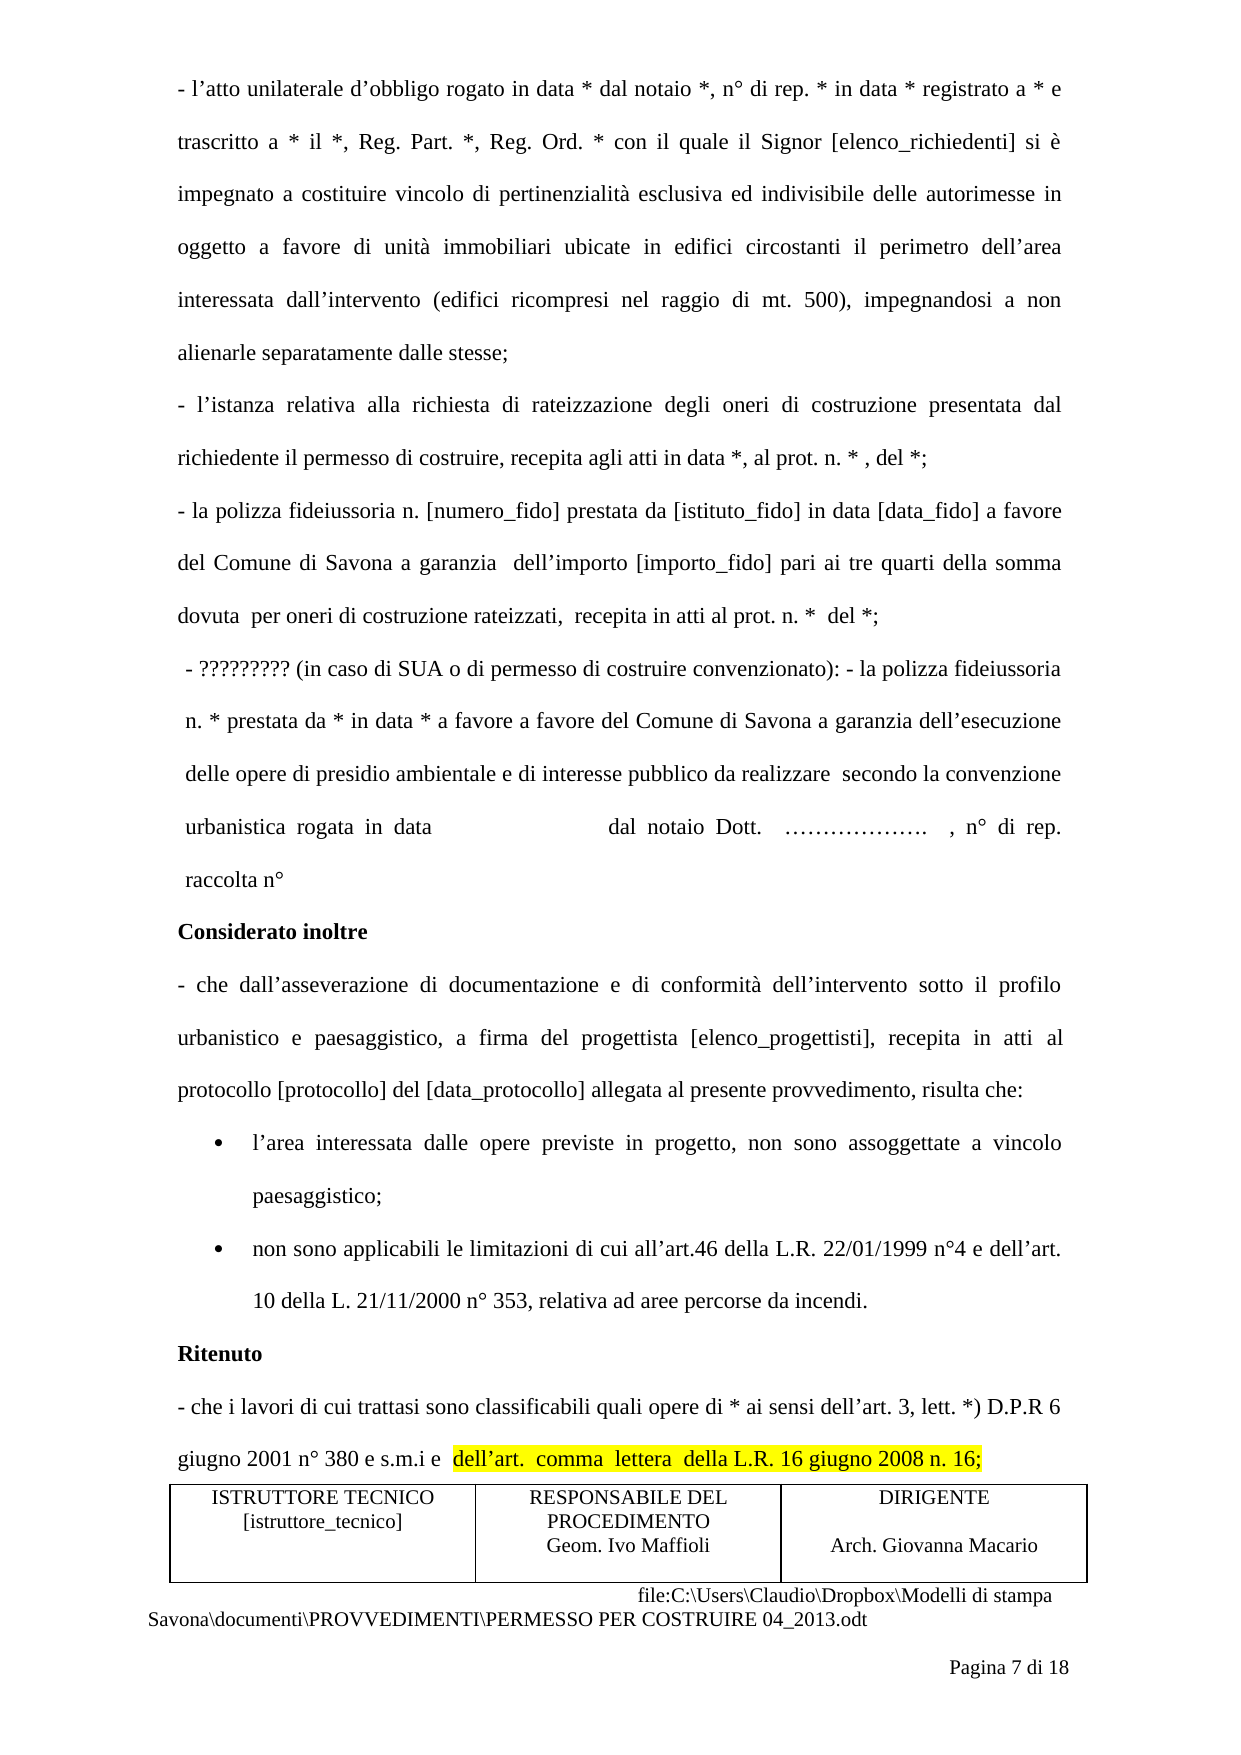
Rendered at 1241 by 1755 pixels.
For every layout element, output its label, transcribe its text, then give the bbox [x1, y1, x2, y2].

text - l’istanza relativa alla richiesta di rateizzazione degli oneri di costruzione presentata dal richiedente il permesso di costruire, recepita agli atti in data *, al prot. n. * , del *; [177, 391, 1063, 470]
text - l’atto unilaterale d’obbligo rogato in data * dal notaio *, n° di rep. * in data * registrato a * e trascritto a * il *, Reg. Part. *, Reg. Ord. * con il quale il Signor [elenco_richiedenti] si è impegnato a costituire vincolo di pertinenzialità esclusiva ed indivisibile delle autorimesse in oggetto a favore di unità immobiliari ubicate in edifici circostanti il perimetro dell’area interessata dall’intervento (edifici ricompresi nel raggio di mt. 500), impegnandosi a non alienarle separatamente dalle stesse; [177, 75, 1063, 365]
text - ????????? (in caso di SUA o di permesso di costruire convenzionato): - la polizza fideiussoria n. * prestata da * in data * a favore a favore del Comune di Savona a garanzia dell’esecuzione delle opere di presidio ambientale e di interesse pubblico da realizzare secondo la convenzione urbanistica rogata in data dal notaio Dott. ………………. , n° di rep. raccolta n° [185, 655, 1063, 892]
list non sono applicabili le limitazioni di cui all’art.46 della L.R. 22/01/1999 n°4 e dell’art. 10 della L. 21/11/2000 n° 353, relativa ad aree percorse da incendi. [215, 1234, 1063, 1314]
text - che dall’asseverazione di documentazione e di conformità dell’intervento sotto il profilo urbanistico e paesaggistico, a firma del progettista [elenco_progettisti], recepita in atti al protocollo [protocollo] del [data_protocollo] allegata al presente provvedimento, risulta che: [177, 971, 1063, 1103]
list l’area interessata dalle opere previste in progetto, non sono assoggettate a vincolo paesaggistico; [215, 1129, 1063, 1208]
text Considerato inoltre [177, 918, 1063, 945]
text Ritenuto [177, 1340, 1063, 1366]
text - che i lavori di cui trattasi sono classificabili quali opere di * ai sensi dell’art. 3, lett. *) D.P.R 6 giugno 2001 n° 380 e s.m.i e dell’art. comma lettera della L.R. 16 giugno 2008 n. 16; [177, 1393, 1063, 1472]
text - la polizza fideiussoria n. [numero_fido] prestata da [istituto_fido] in data [data_fido] a favore del Comune di Savona a garanzia dell’importo [importo_fido] pari ai tre quarti della somma dovuta per oneri di costruzione rateizzati, recepita in atti al prot. n. * del *; [177, 497, 1063, 628]
